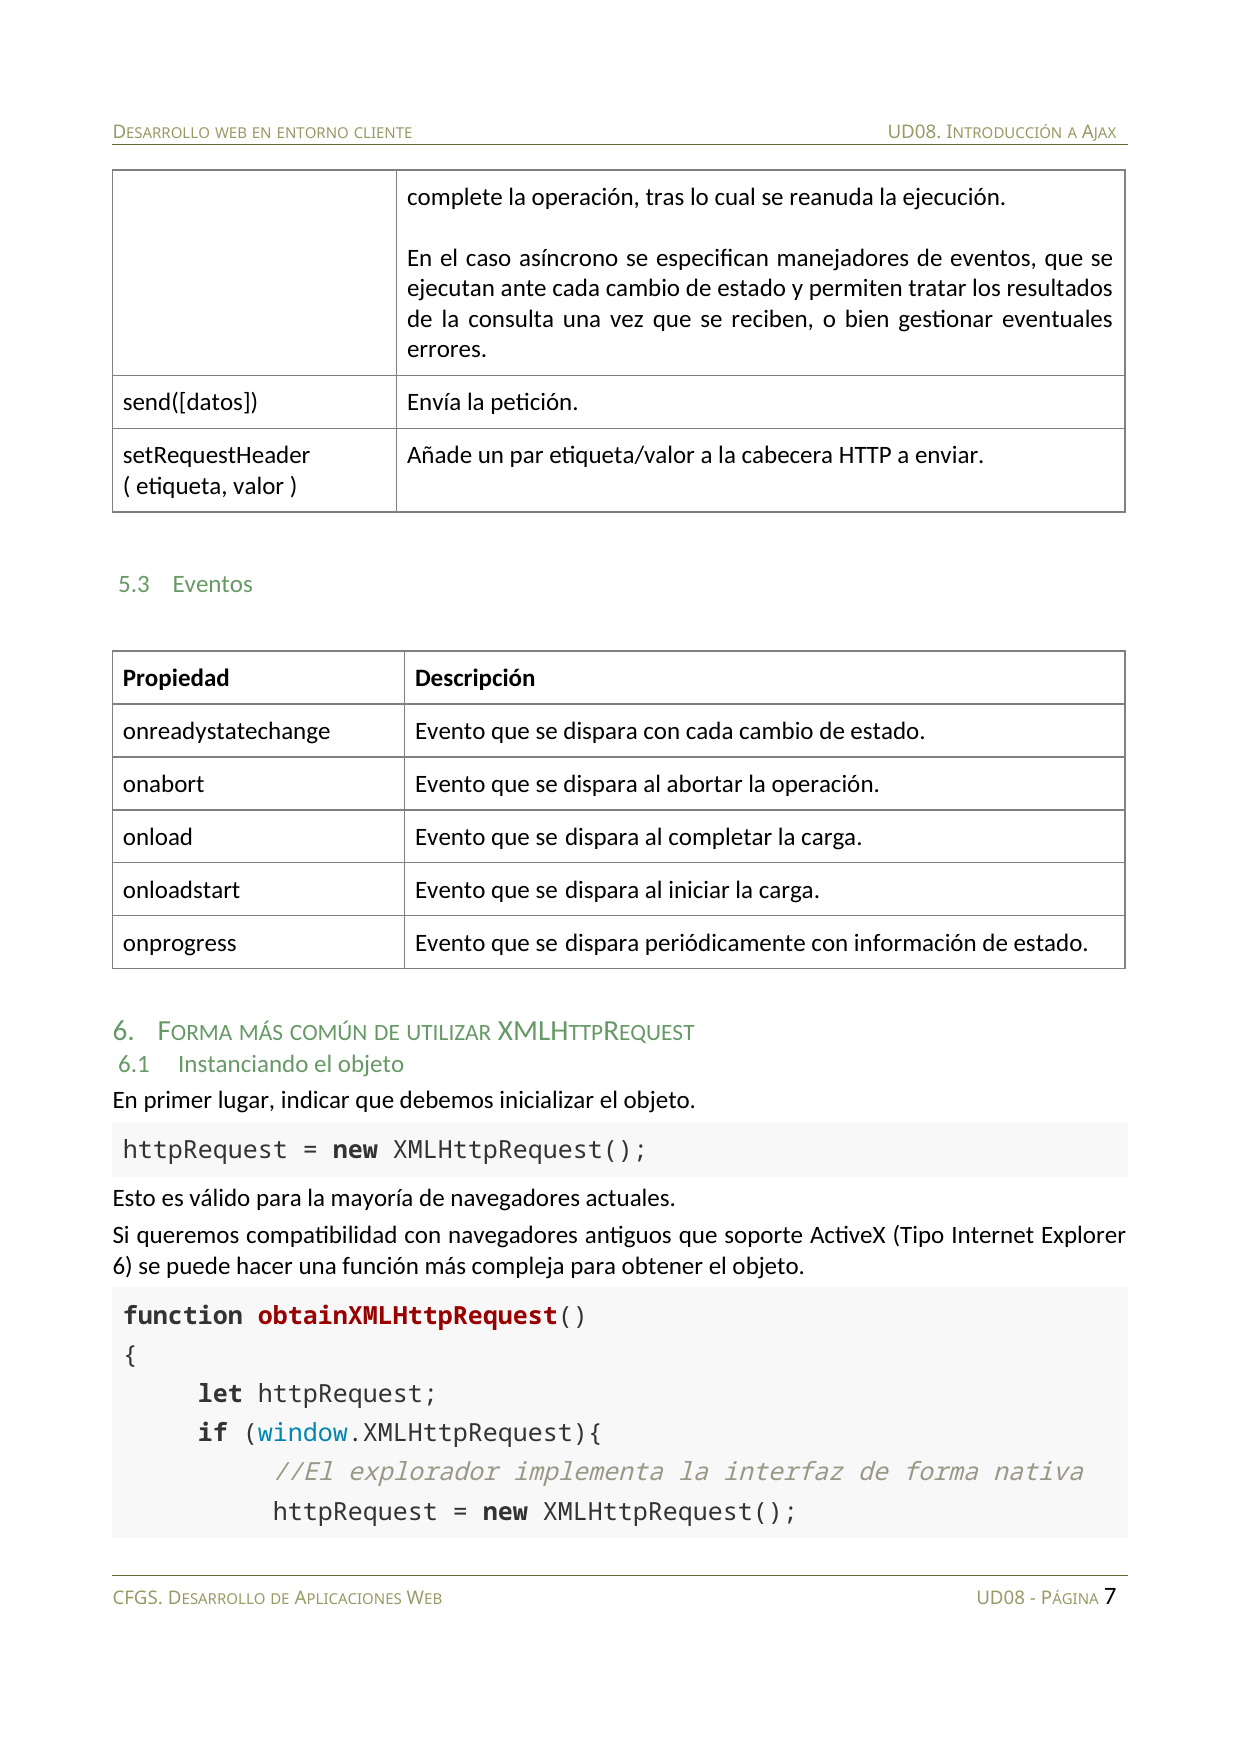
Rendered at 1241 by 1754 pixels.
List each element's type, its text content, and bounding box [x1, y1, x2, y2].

table_cell onloadstart [113, 863, 404, 915]
table_cell complete la operación, tras lo cual se reanuda la ejecución. En el caso asíncrono se especifican manejadores de eventos, que se ejecutan ante cada cambio de estado y permiten tratar los resultados de la consulta una vez que se reciben, o bien gestionar eventuales errores. [397, 171, 1124, 374]
table_cell send([datos]) [113, 376, 396, 427]
subtitle Instanciando el objeto [112, 1048, 1128, 1078]
table_cell Evento que se dispara al completar la carga. [405, 811, 1124, 862]
table_header Propiedad [113, 652, 404, 703]
table_cell onabort [113, 758, 404, 809]
table_cell onload [113, 811, 404, 862]
table_cell Añade un par etiqueta/valor a la cabecera HTTP a enviar. [397, 429, 1124, 511]
table_cell Envía la petición. [397, 376, 1124, 427]
table_cell setRequestHeader ( etiqueta, valor ) [113, 429, 396, 511]
text Esto es válido para la mayoría de navegadores actuales. [112, 1182, 1128, 1213]
table_cell onreadystatechange [113, 705, 404, 756]
text En primer lugar, indicar que debemos inicializar el objeto. [112, 1085, 1128, 1115]
table_cell [113, 171, 396, 374]
table_cell Evento que se dispara periódicamente con información de estado. [405, 916, 1124, 968]
table_header function obtainXMLHttpRequest() { let httpRequest; if (window.XMLHttpRequest){ //El explorador implementa la interfaz de forma nativa httpRequest = new XMLHttpRequest(); [112, 1287, 1128, 1538]
subtitle Eventos [112, 568, 1128, 598]
table_header httpRequest = new XMLHttpRequest(); [112, 1122, 1128, 1177]
table_cell Evento que se dispara con cada cambio de estado. [405, 705, 1124, 756]
table_header Descripción [405, 652, 1124, 703]
table_cell onprogress [113, 916, 404, 968]
text Si queremos compatibilidad con navegadores antiguos que soporte ActiveX (Tipo Internet Explorer 6) se puede hacer una función más compleja para obtener el objeto. [112, 1219, 1128, 1281]
table_cell Evento que se dispara al iniciar la carga. [405, 863, 1124, 915]
table_cell Evento que se dispara al abortar la operación. [405, 758, 1124, 809]
subtitle Forma más común de utilizar XMLHttpRequest [112, 1012, 1128, 1048]
